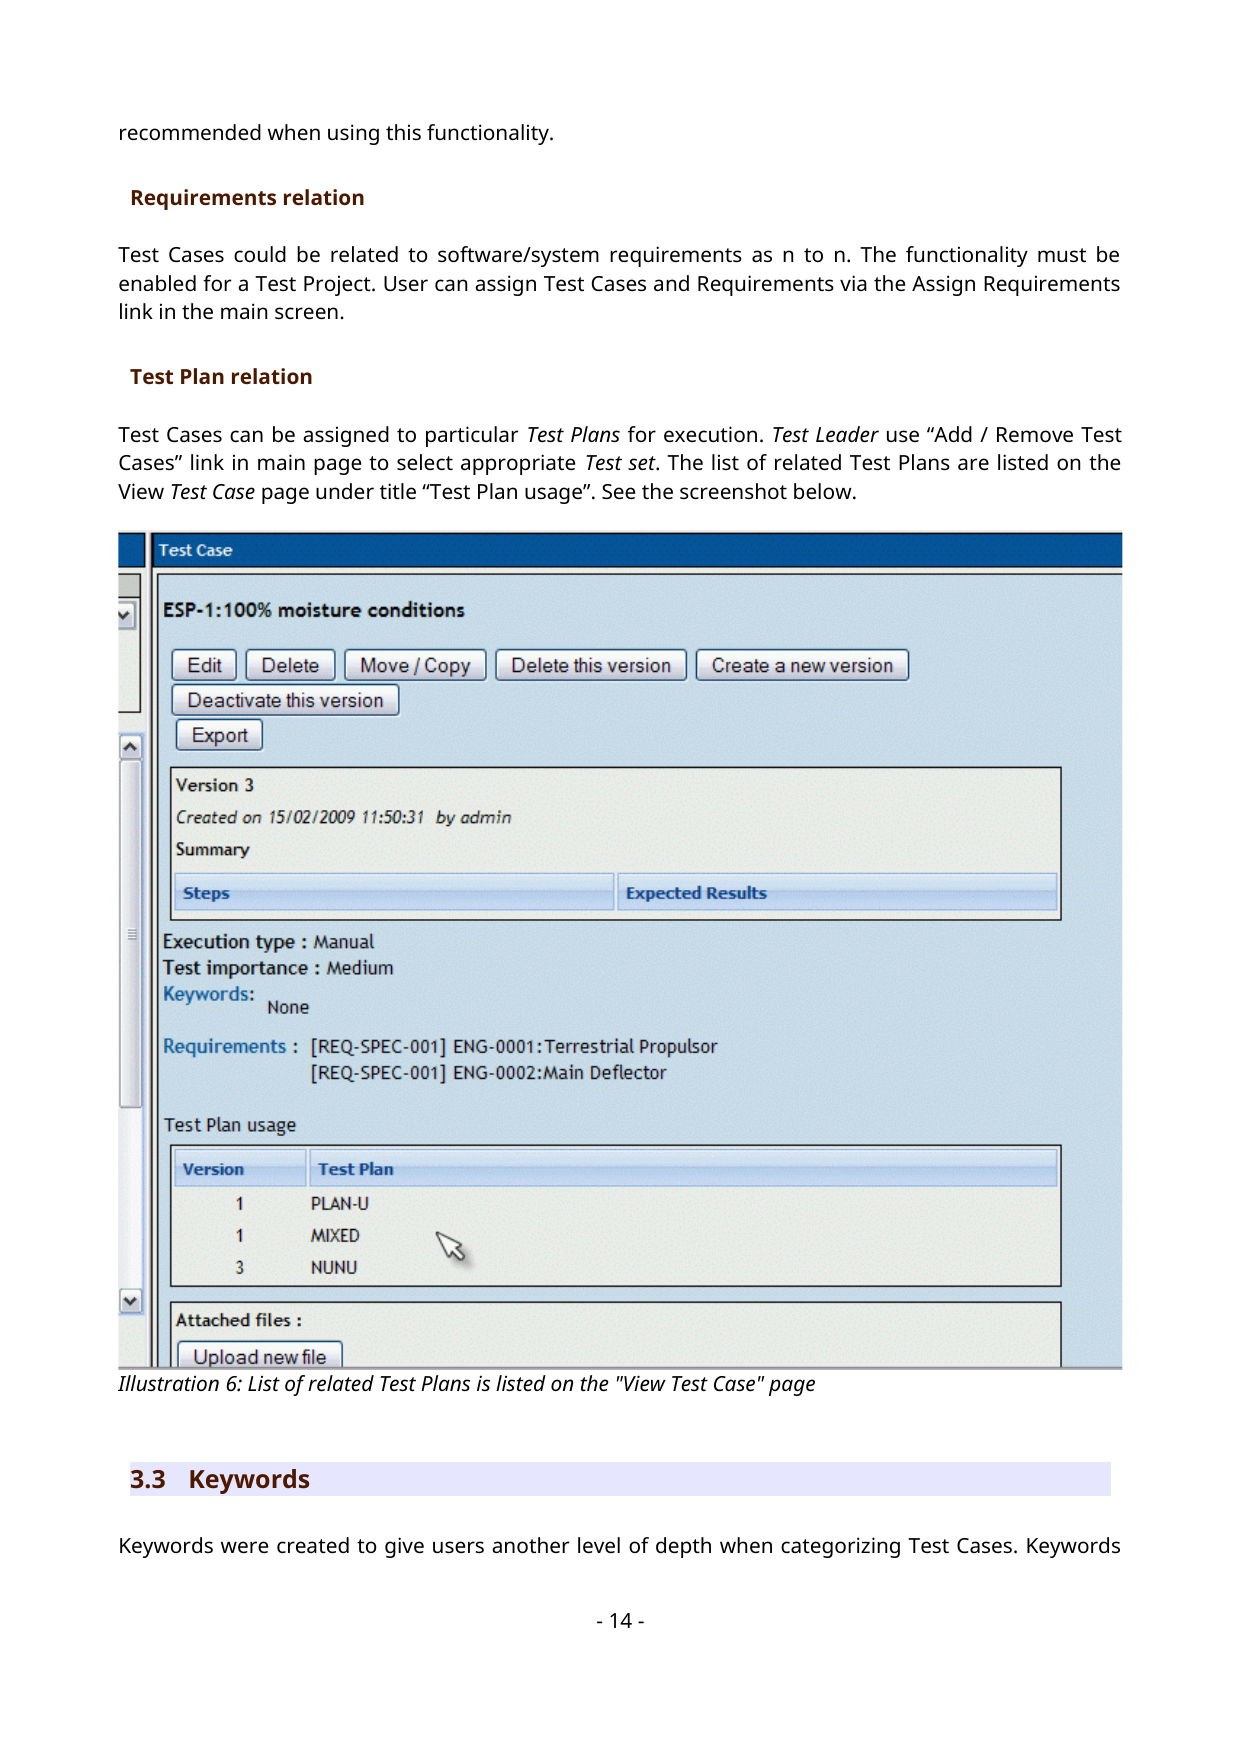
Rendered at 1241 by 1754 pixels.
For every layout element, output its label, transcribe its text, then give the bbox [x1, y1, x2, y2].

picture [118, 530, 1123, 1370]
subtitle Test Plan relation [130, 362, 1111, 391]
text recommended when using this functionality. [118, 118, 1122, 147]
text Test Cases could be related to software/system requirements as n to n. The functionality must be enabled for a Test Project. User can assign Test Cases and Requirements via the Assign Requirements link in the main screen. [118, 241, 1122, 326]
subtitle Requirements relation [130, 183, 1111, 211]
text Test Cases can be assigned to particular Test Plans for execution. Test Leader use “Add / Remove Test Cases” link in main page to select appropriate Test set. The list of related Test Plans are listed on the View Test Case page under title “Test Plan usage”. See the screenshot below. [118, 420, 1122, 505]
text Illustration 6: List of related Test Plans is listed on the "View Test Case" page [118, 1370, 1122, 1398]
text Keywords were created to give users another level of depth when categorizing Test Cases. Keywords [118, 1532, 1122, 1560]
subtitle Keywords [130, 1462, 1111, 1496]
